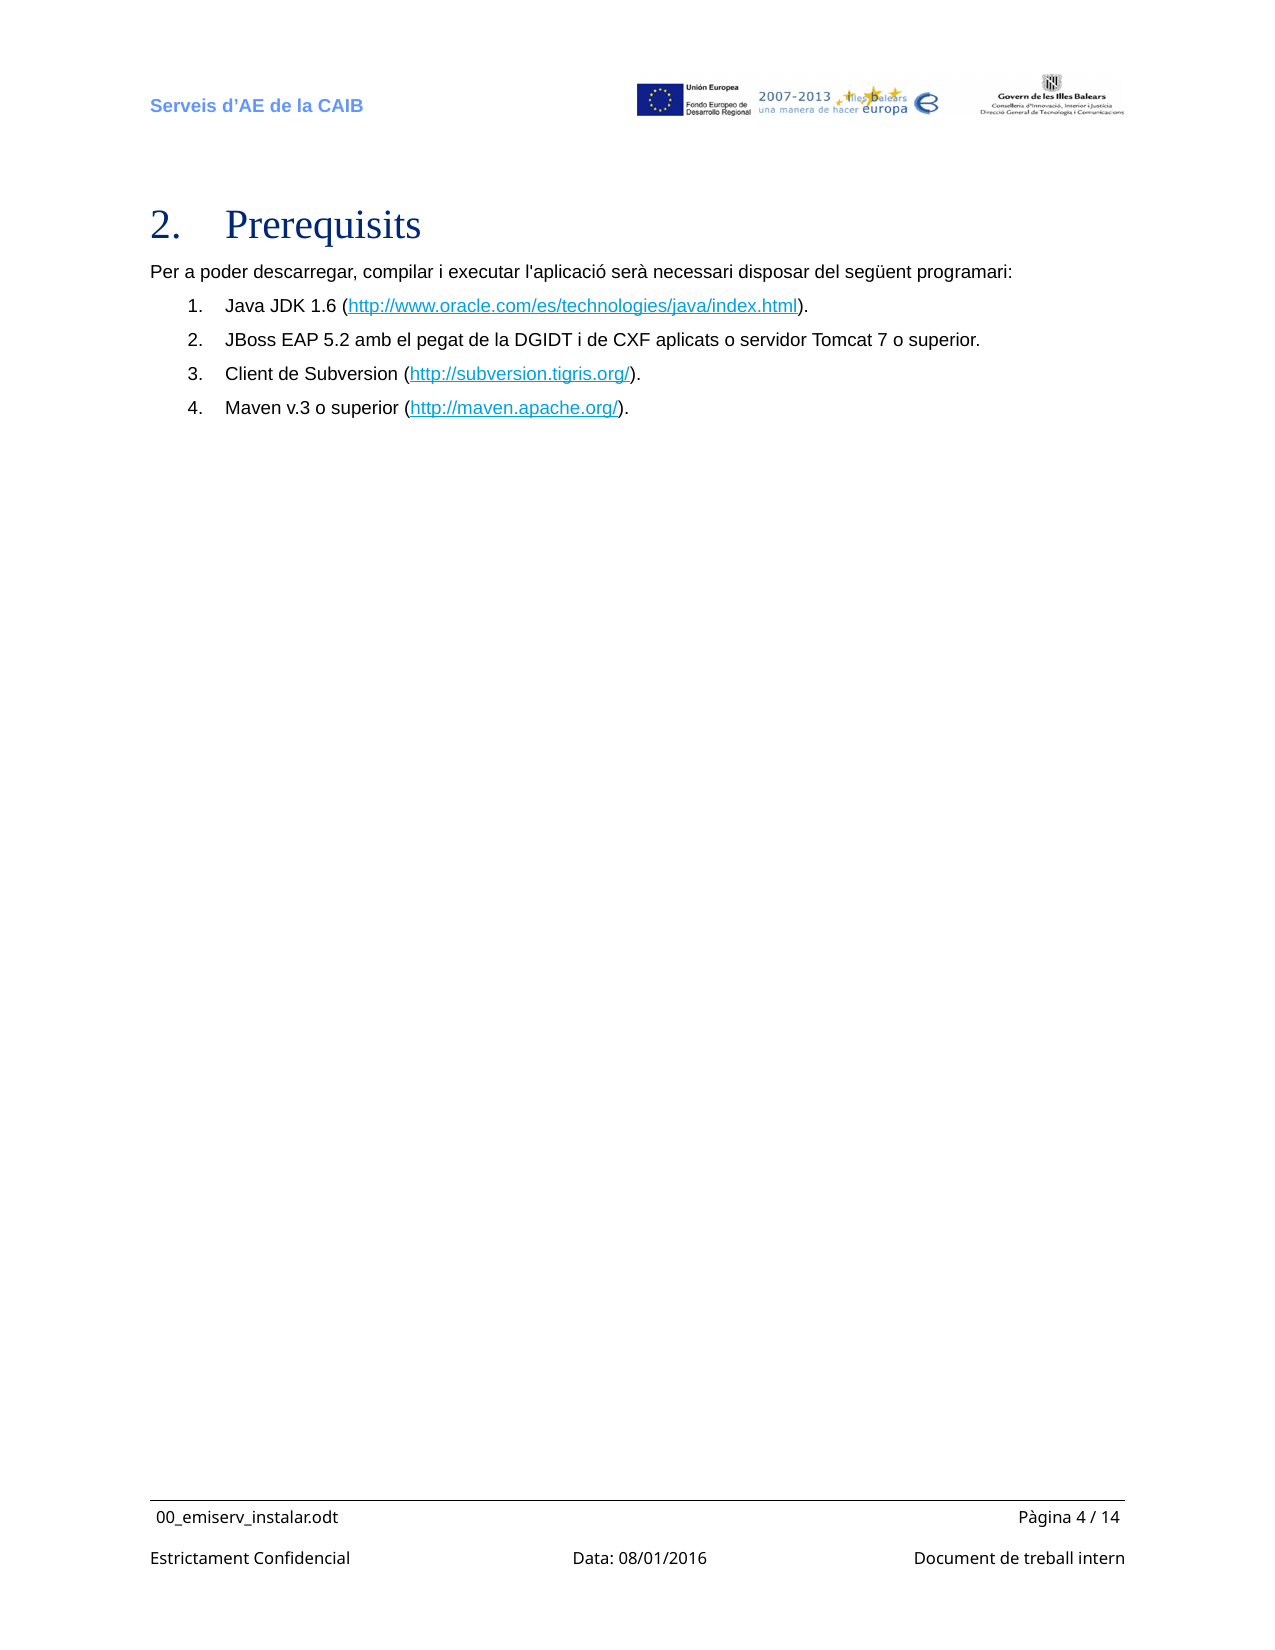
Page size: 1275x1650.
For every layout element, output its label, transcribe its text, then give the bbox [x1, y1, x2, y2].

picture [636, 73, 1125, 116]
list Java JDK 1.6 (http://www.oracle.com/es/technologies/java/index.html). [187, 294, 1125, 316]
text Per a poder descarregar, compilar i executar l'aplicació serà necessari disposar del següent programari: [150, 260, 1125, 282]
list Client de Subversion (http://subversion.tigris.org/). [187, 363, 1125, 384]
list Maven v.3 o superior (http://maven.apache.org/). [187, 397, 1125, 418]
list JBoss EAP 5.2 amb el pegat de la DGIDT i de CXF aplicats o servidor Tomcat 7 o superior. [187, 328, 1125, 350]
subtitle Prerequisits [150, 200, 1125, 248]
